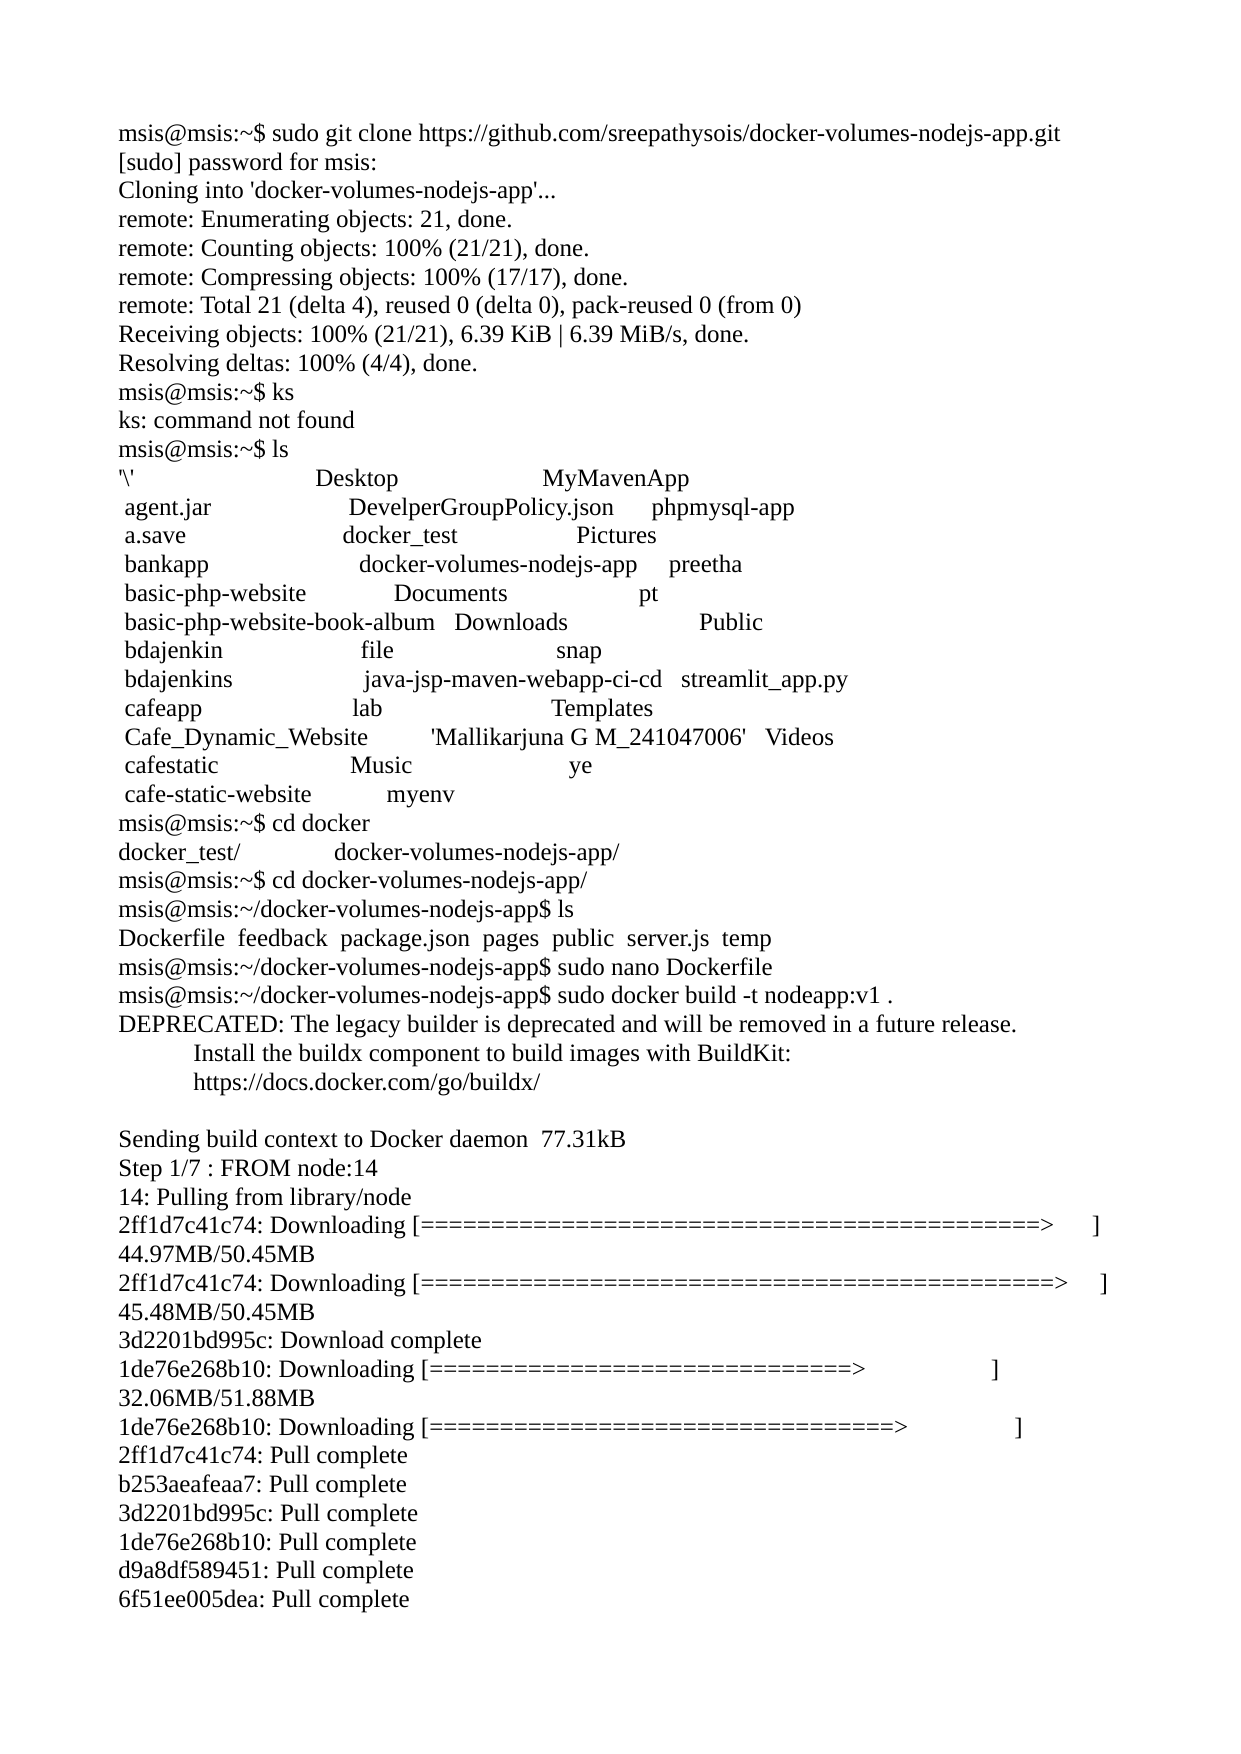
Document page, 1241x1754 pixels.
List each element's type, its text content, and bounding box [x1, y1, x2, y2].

text msis@msis:~/docker-volumes-nodejs-app$ ls [118, 894, 1122, 923]
text 1de76e268b10: Downloading [=================================> ] 2ff1d7c41c74: Pull complete [118, 1412, 1122, 1469]
text cafestatic Music ye [118, 751, 1122, 779]
text a.save docker_test Pictures [118, 521, 1122, 549]
text b253aeafeaa7: Pull complete [118, 1469, 1122, 1498]
text cafe-static-website myenv [118, 779, 1122, 808]
text 3d2201bd995c: Pull complete [118, 1498, 1122, 1527]
text 14: Pulling from library/node [118, 1182, 1122, 1211]
text [sudo] password for msis: [118, 147, 1122, 176]
text bdajenkin file snap [118, 636, 1122, 664]
text bdajenkins java-jsp-maven-webapp-ci-cd streamlit_app.py [118, 664, 1122, 693]
text msis@msis:~/docker-volumes-nodejs-app$ sudo nano Dockerfile [118, 952, 1122, 981]
text 3d2201bd995c: Download complete [118, 1326, 1122, 1354]
text Step 1/7 : FROM node:14 [118, 1153, 1122, 1182]
text 6f51ee005dea: Pull complete [118, 1584, 1122, 1613]
text 1de76e268b10: Pull complete [118, 1527, 1122, 1556]
text remote: Compressing objects: 100% (17/17), done. [118, 262, 1122, 291]
text Resolving deltas: 100% (4/4), done. [118, 348, 1122, 377]
text docker_test/ docker-volumes-nodejs-app/ [118, 837, 1122, 866]
text https://docs.docker.com/go/buildx/ [118, 1067, 1122, 1096]
text '\' Desktop MyMavenApp [118, 463, 1122, 492]
text cafeapp lab Templates [118, 693, 1122, 722]
text msis@msis:~$ ls [118, 434, 1122, 463]
text Receiving objects: 100% (21/21), 6.39 KiB | 6.39 MiB/s, done. [118, 319, 1122, 348]
text basic-php-website-book-album Downloads Public [118, 607, 1122, 636]
text agent.jar DevelperGroupPolicy.json phpmysql-app [118, 492, 1122, 521]
text Dockerfile feedback package.json pages public server.js temp [118, 923, 1122, 952]
text msis@msis:~$ sudo git clone https://github.com/sreepathysois/docker-volumes-nodejs-app.git [118, 118, 1122, 147]
text 2ff1d7c41c74: Downloading [=============================================> ] 45.48MB/50.45MB [118, 1268, 1122, 1326]
text ks: command not found [118, 406, 1122, 434]
text remote: Total 21 (delta 4), reused 0 (delta 0), pack-reused 0 (from 0) [118, 291, 1122, 319]
text Install the buildx component to build images with BuildKit: [118, 1038, 1122, 1067]
text msis@msis:~$ cd docker [118, 808, 1122, 837]
text DEPRECATED: The legacy builder is deprecated and will be removed in a future release. [118, 1009, 1122, 1038]
text Cloning into 'docker-volumes-nodejs-app'... [118, 176, 1122, 204]
text msis@msis:~$ ks [118, 377, 1122, 406]
text msis@msis:~$ cd docker-volumes-nodejs-app/ [118, 866, 1122, 894]
text Sending build context to Docker daemon 77.31kB [118, 1124, 1122, 1153]
text 1de76e268b10: Downloading [==============================> ] 32.06MB/51.88MB [118, 1354, 1122, 1412]
text d9a8df589451: Pull complete [118, 1556, 1122, 1584]
text msis@msis:~/docker-volumes-nodejs-app$ sudo docker build -t nodeapp:v1 . [118, 981, 1122, 1009]
text 2ff1d7c41c74: Downloading [============================================> ] 44.97MB/50.45MB [118, 1211, 1122, 1268]
text remote: Enumerating objects: 21, done. [118, 204, 1122, 233]
text bankapp docker-volumes-nodejs-app preetha [118, 549, 1122, 578]
text remote: Counting objects: 100% (21/21), done. [118, 233, 1122, 262]
text Cafe_Dynamic_Website 'Mallikarjuna G M_241047006' Videos [118, 722, 1122, 751]
text basic-php-website Documents pt [118, 578, 1122, 607]
